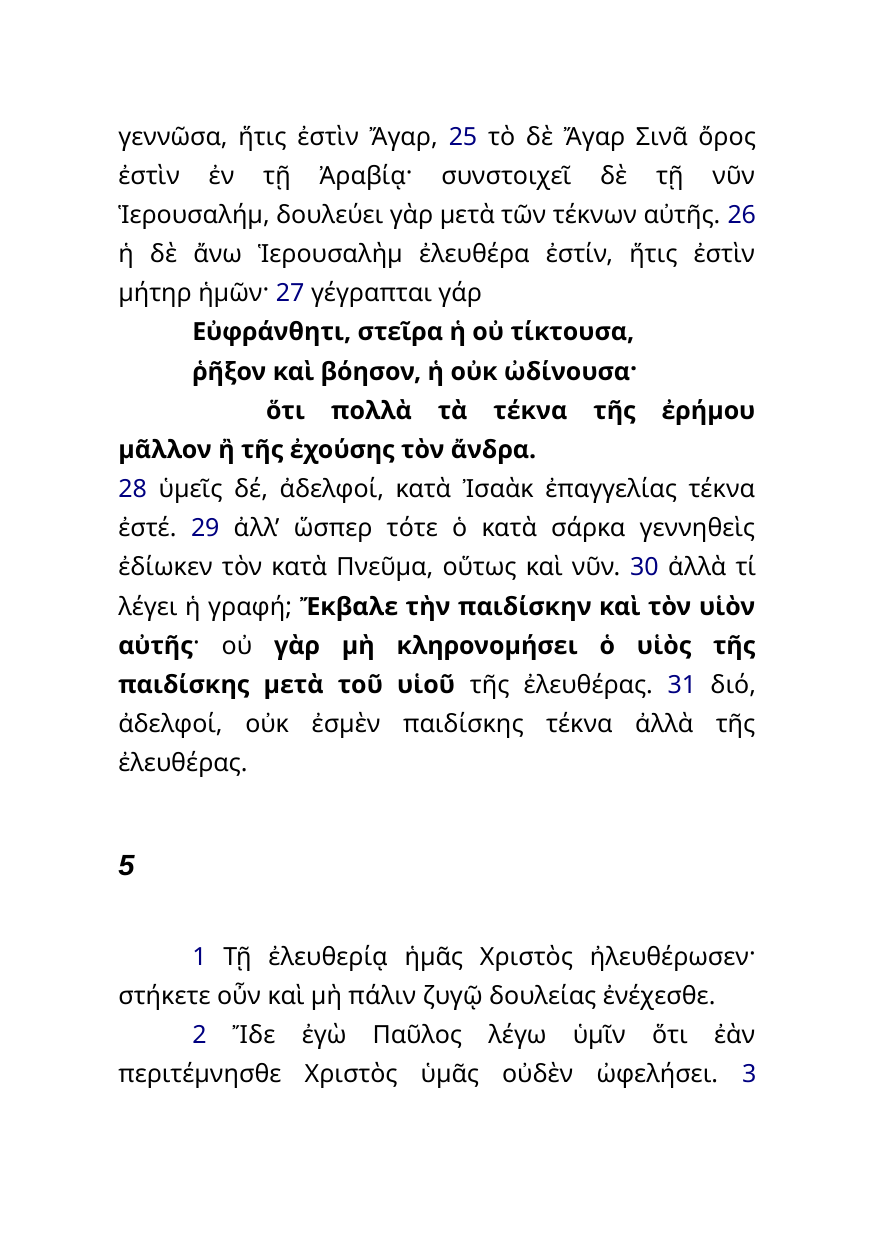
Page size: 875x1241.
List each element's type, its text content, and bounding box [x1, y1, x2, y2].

text 28 ὑμεῖς δέ, ἀδελφοί, κατὰ Ἰσαὰκ ἐπαγγελίας τέκνα ἐστέ. 29 ἀλλ’ ὥσπερ τότε ὁ κατὰ σάρκα γεννηθεὶς ἐδίωκεν τὸν κατὰ Πνεῦμα, οὕτως καὶ νῦν. 30 ἀλλὰ τί λέγει ἡ γραφή; Ἔκβαλε τὴν παιδίσκην καὶ τὸν υἱὸν αὐτῆς· οὐ γὰρ μὴ κληρονομήσει ὁ υἱὸς τῆς παιδίσκης μετὰ τοῦ υἱοῦ τῆς ἐλευθέρας. 31 διό, ἀδελφοί, οὐκ ἐσμὲν παιδίσκης τέκνα ἀλλὰ τῆς ἐλευθέρας. [118, 471, 756, 779]
text Εὐφράνθητι, στεῖρα ἡ οὐ τίκτουσα, [118, 314, 756, 348]
text γεννῶσα, ἥτις ἐστὶν Ἄγαρ, 25 τὸ δὲ Ἄγαρ Σινᾶ ὄρος ἐστὶν ἐν τῇ Ἀραβίᾳ· συνστοιχεῖ δὲ τῇ νῦν Ἱερουσαλήμ, δουλεύει γὰρ μετὰ τῶν τέκνων αὐτῆς. 26 ἡ δὲ ἄνω Ἱερουσαλὴμ ἐλευθέρα ἐστίν, ἥτις ἐστὶν μήτηρ ἡμῶν· 27 γέγραπται γάρ [118, 118, 756, 309]
text 1 Τῇ ἐλευθερίᾳ ἡμᾶς Χριστὸς ἠλευθέρωσεν· στήκετε οὖν καὶ μὴ πάλιν ζυγῷ δουλείας ἐνέχεσθε. [118, 938, 756, 1012]
subtitle 5 [118, 848, 756, 882]
text ῥῆξον καὶ βόησον, ἡ οὐκ ὠδίνουσα· [118, 353, 756, 387]
text ὅτι πολλὰ τὰ τέκνα τῆς ἐρήμου μᾶλλον ἢ τῆς ἐχούσης τὸν ἄνδρα. [118, 392, 756, 466]
text 2 Ἴδε ἐγὼ Παῦλος λέγω ὑμῖν ὅτι ἐὰν περιτέμνησθε Χριστὸς ὑμᾶς οὐδὲν ὠφελήσει. 3 [118, 1017, 756, 1090]
